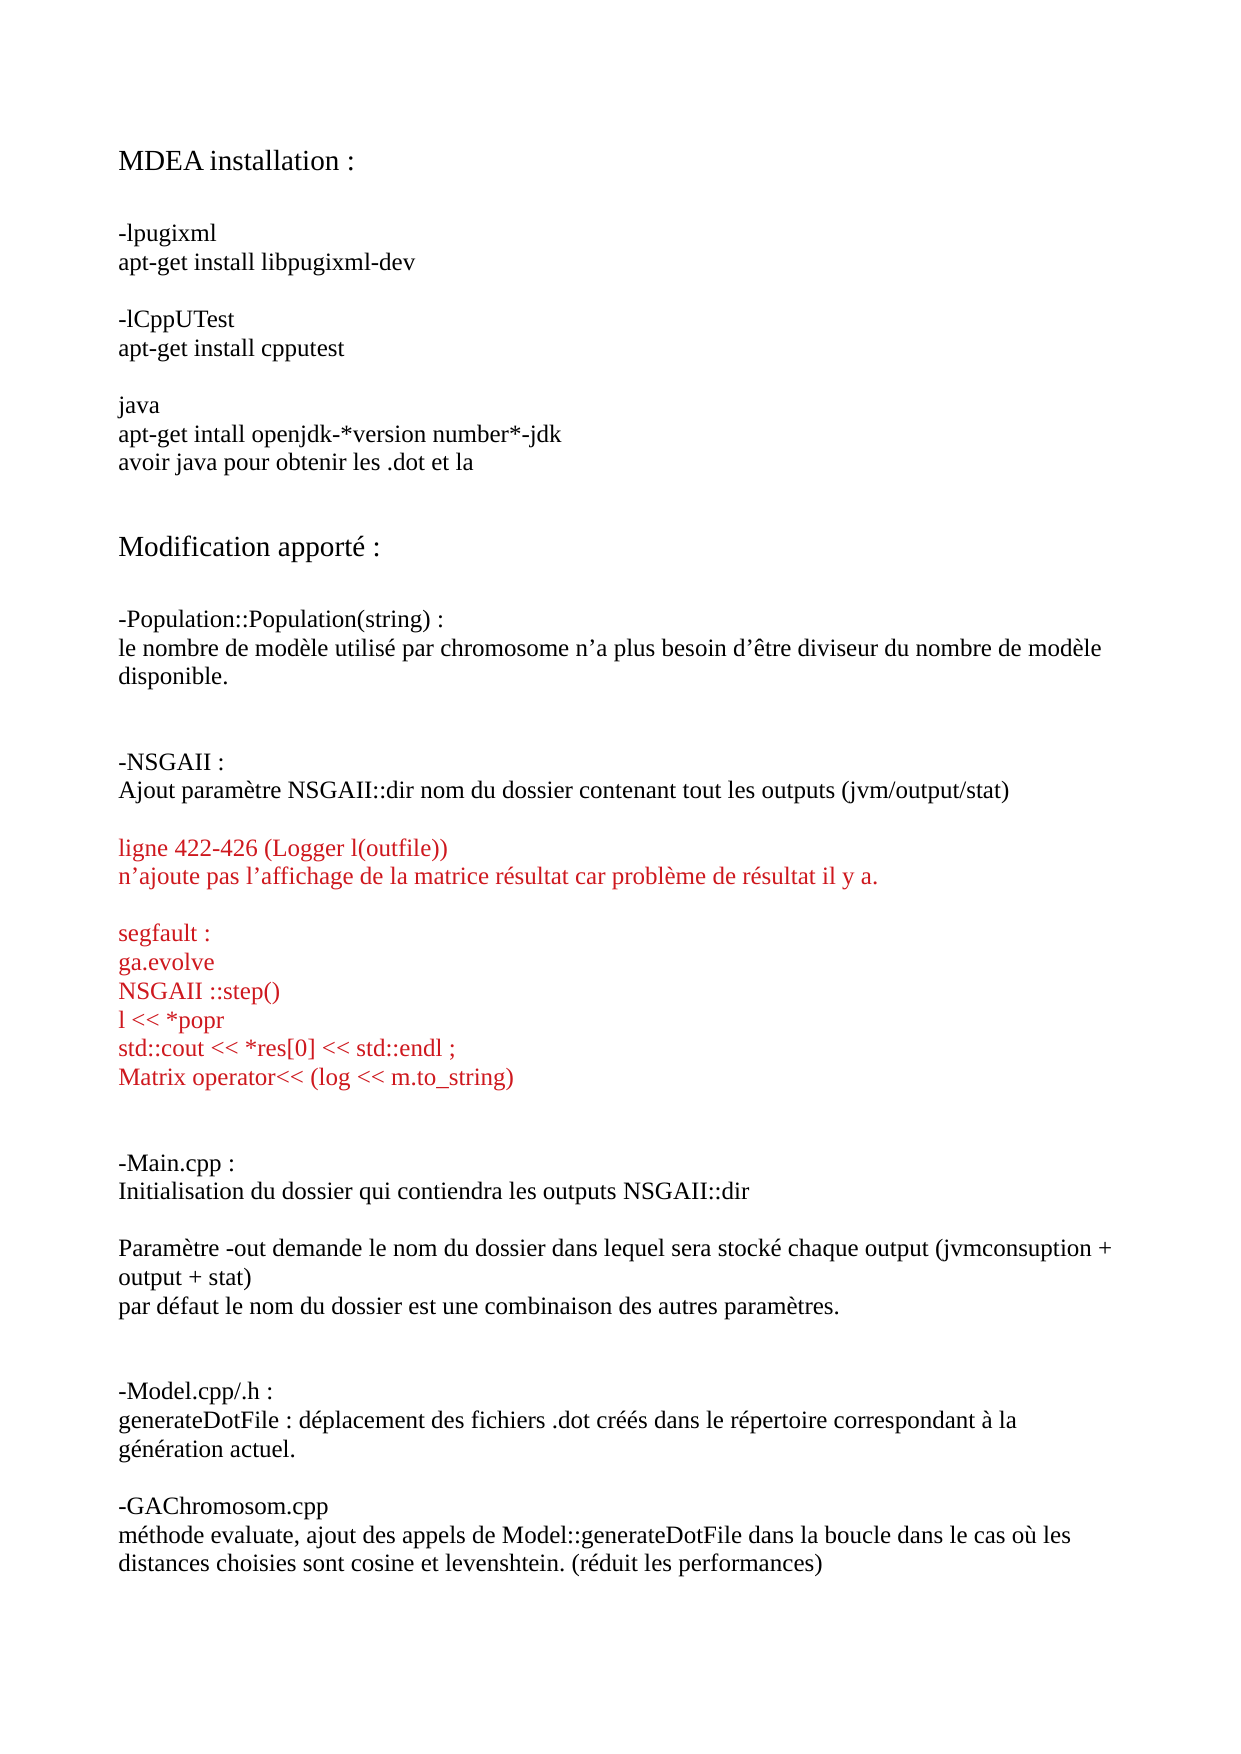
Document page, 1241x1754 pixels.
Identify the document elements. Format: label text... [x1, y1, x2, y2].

text java [118, 390, 1122, 419]
text apt-get intall openjdk-*version number*-jdk [118, 419, 1122, 447]
text -lpugixml [118, 218, 1122, 247]
subtitle Modification apporté : [118, 529, 1122, 563]
text le nombre de modèle utilisé par chromosome n’a plus besoin d’être diviseur du nombre de modèle disponible. [118, 633, 1122, 690]
text segfault : [118, 918, 1122, 947]
text ga.evolve [118, 947, 1122, 976]
text -Model.cpp/.h : [118, 1376, 1122, 1405]
subtitle MDEA installation : [118, 143, 1122, 177]
text ligne 422-426 (Logger l(outfile)) [118, 833, 1122, 861]
text -lCppUTest [118, 304, 1122, 333]
text generateDotFile : déplacement des fichiers .dot créés dans le répertoire correspondant à la génération actuel. [118, 1405, 1122, 1463]
text méthode evaluate, ajout des appels de Model::generateDotFile dans la boucle dans le cas où les distances choisies sont cosine et levenshtein. (réduit les performances) [118, 1520, 1122, 1577]
text Initialisation du dossier qui contiendra les outputs NSGAII::dir [118, 1176, 1122, 1205]
text -Population::Population(string) : [118, 604, 1122, 633]
text Matrix operator<< (log << m.to_string) [118, 1062, 1122, 1091]
text apt-get install libpugixml-dev [118, 247, 1122, 275]
text par défaut le nom du dossier est une combinaison des autres paramètres. [118, 1291, 1122, 1320]
text Paramètre -out demande le nom du dossier dans lequel sera stocké chaque output (jvmconsuption + output + stat) [118, 1233, 1122, 1291]
text l << *popr [118, 1005, 1122, 1033]
text std::cout << *res[0] << std::endl ; [118, 1033, 1122, 1062]
text -GAChromosom.cpp [118, 1491, 1122, 1520]
text apt-get install cpputest [118, 333, 1122, 362]
text NSGAII ::step() [118, 976, 1122, 1005]
text avoir java pour obtenir les .dot et la [118, 447, 1122, 476]
text -Main.cpp : [118, 1148, 1122, 1176]
text n’ajoute pas l’affichage de la matrice résultat car problème de résultat il y a. [118, 861, 1122, 890]
text -NSGAII : [118, 747, 1122, 776]
text Ajout paramètre NSGAII::dir nom du dossier contenant tout les outputs (jvm/output/stat) [118, 776, 1122, 804]
